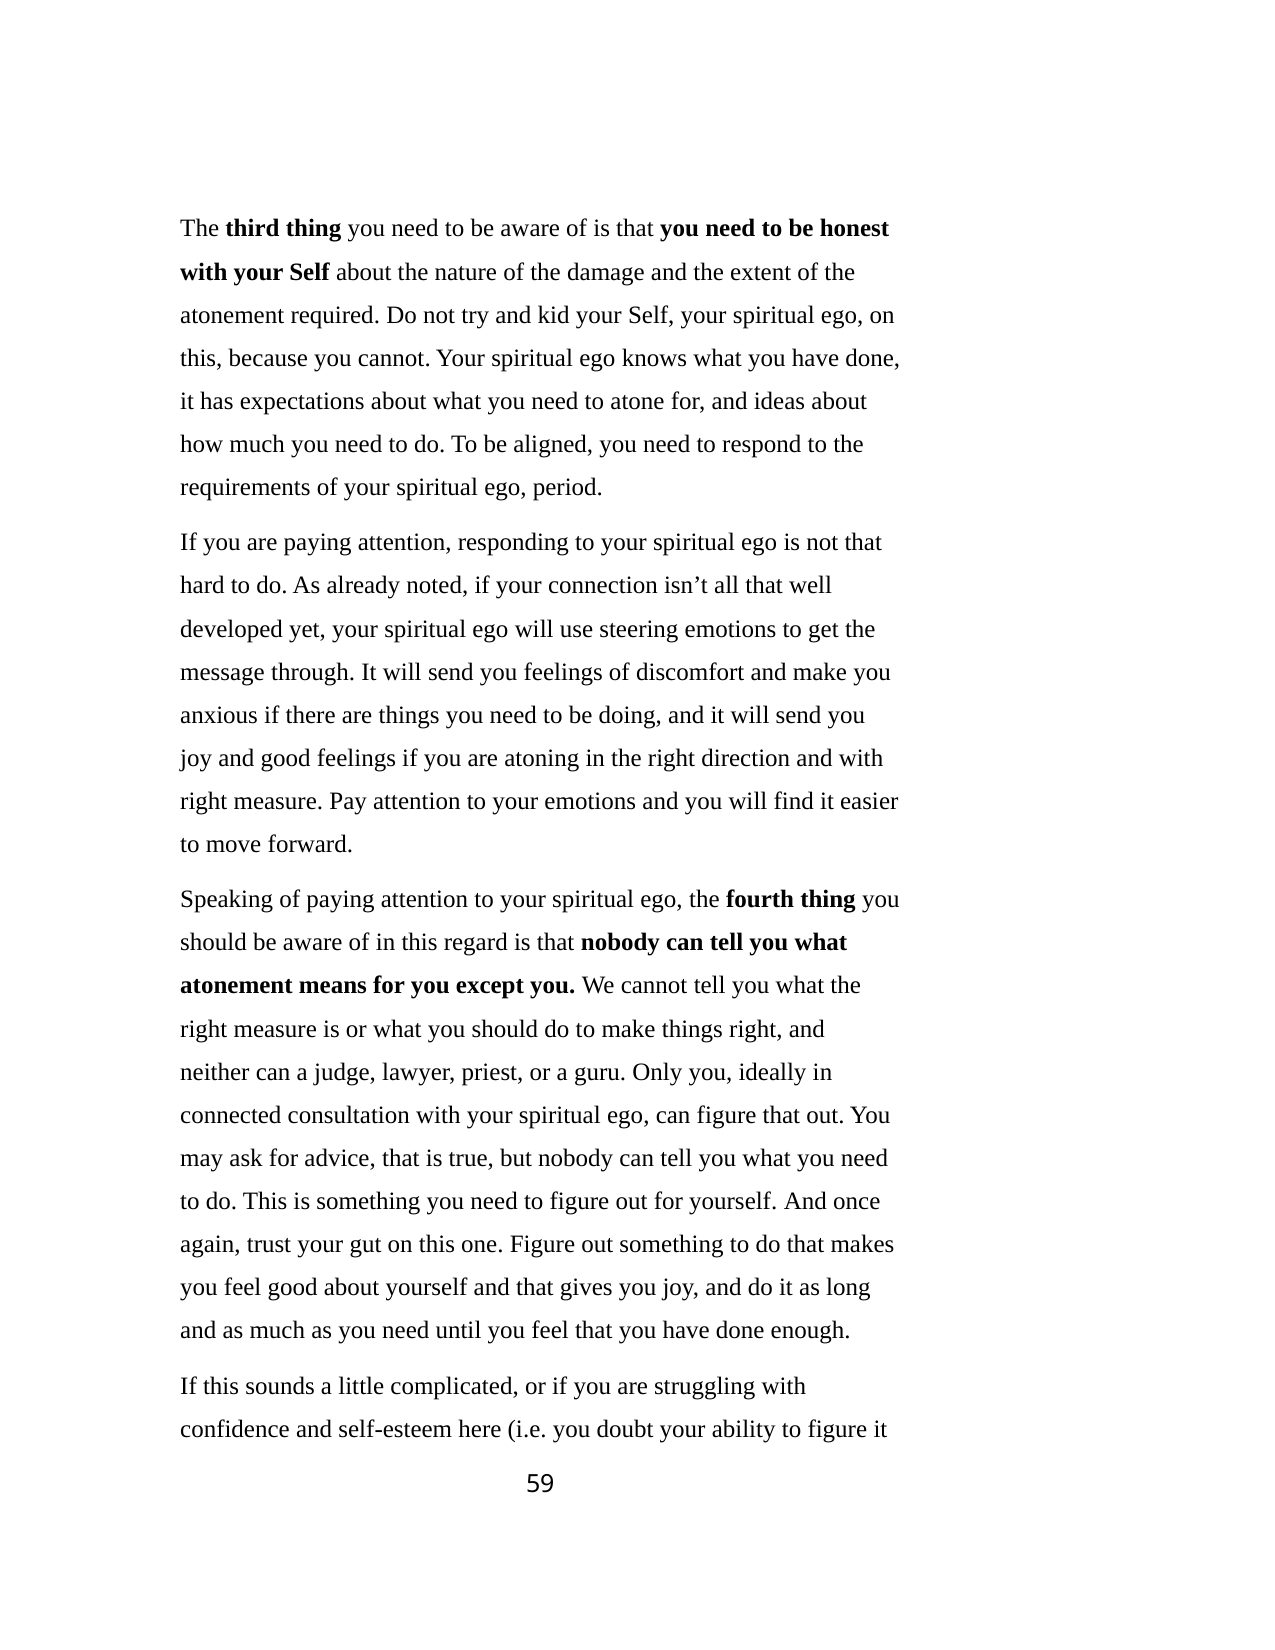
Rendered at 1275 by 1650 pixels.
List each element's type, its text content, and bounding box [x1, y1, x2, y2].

text The third thing you need to be aware of is that you need to be honest with your Self about the nature of the damage and the extent of the atonement required. Do not try and kid your Self, your spiritual ego, on this, because you cannot. Your spiritual ego knows what you have done, it has expectations about what you need to atone for, and ideas about how much you need to do. To be aligned, you need to respond to the requirements of your spiritual ego, period. [180, 213, 900, 501]
text Speaking of paying attention to your spiritual ego, the fourth thing you should be aware of in this regard is that nobody can tell you what atonement means for you except you. We cannot tell you what the right measure is or what you should do to make things right, and neither can a judge, lawyer, priest, or a guru. Only you, ideally in connected consultation with your spiritual ego, can figure that out. You may ask for advice, that is true, but nobody can tell you what you need to do. This is something you need to figure out for yourself. And once again, trust your gut on this one. Figure out something to do that makes you feel good about yourself and that gives you joy, and do it as long and as much as you need until you feel that you have done enough. [180, 884, 900, 1344]
text If this sounds a little complicated, or if you are struggling with confidence and self-esteem here (i.e. you doubt your ability to figure it [180, 1371, 900, 1443]
text If you are paying attention, responding to your spiritual ego is not that hard to do. As already noted, if your connection isn’t all that well developed yet, your spiritual ego will use steering emotions to get the message through. It will send you feelings of discomfort and make you anxious if there are things you need to be doing, and it will send you joy and good feelings if you are atoning in the right direction and with right measure. Pay attention to your emotions and you will find it easier to move forward. [180, 527, 900, 858]
